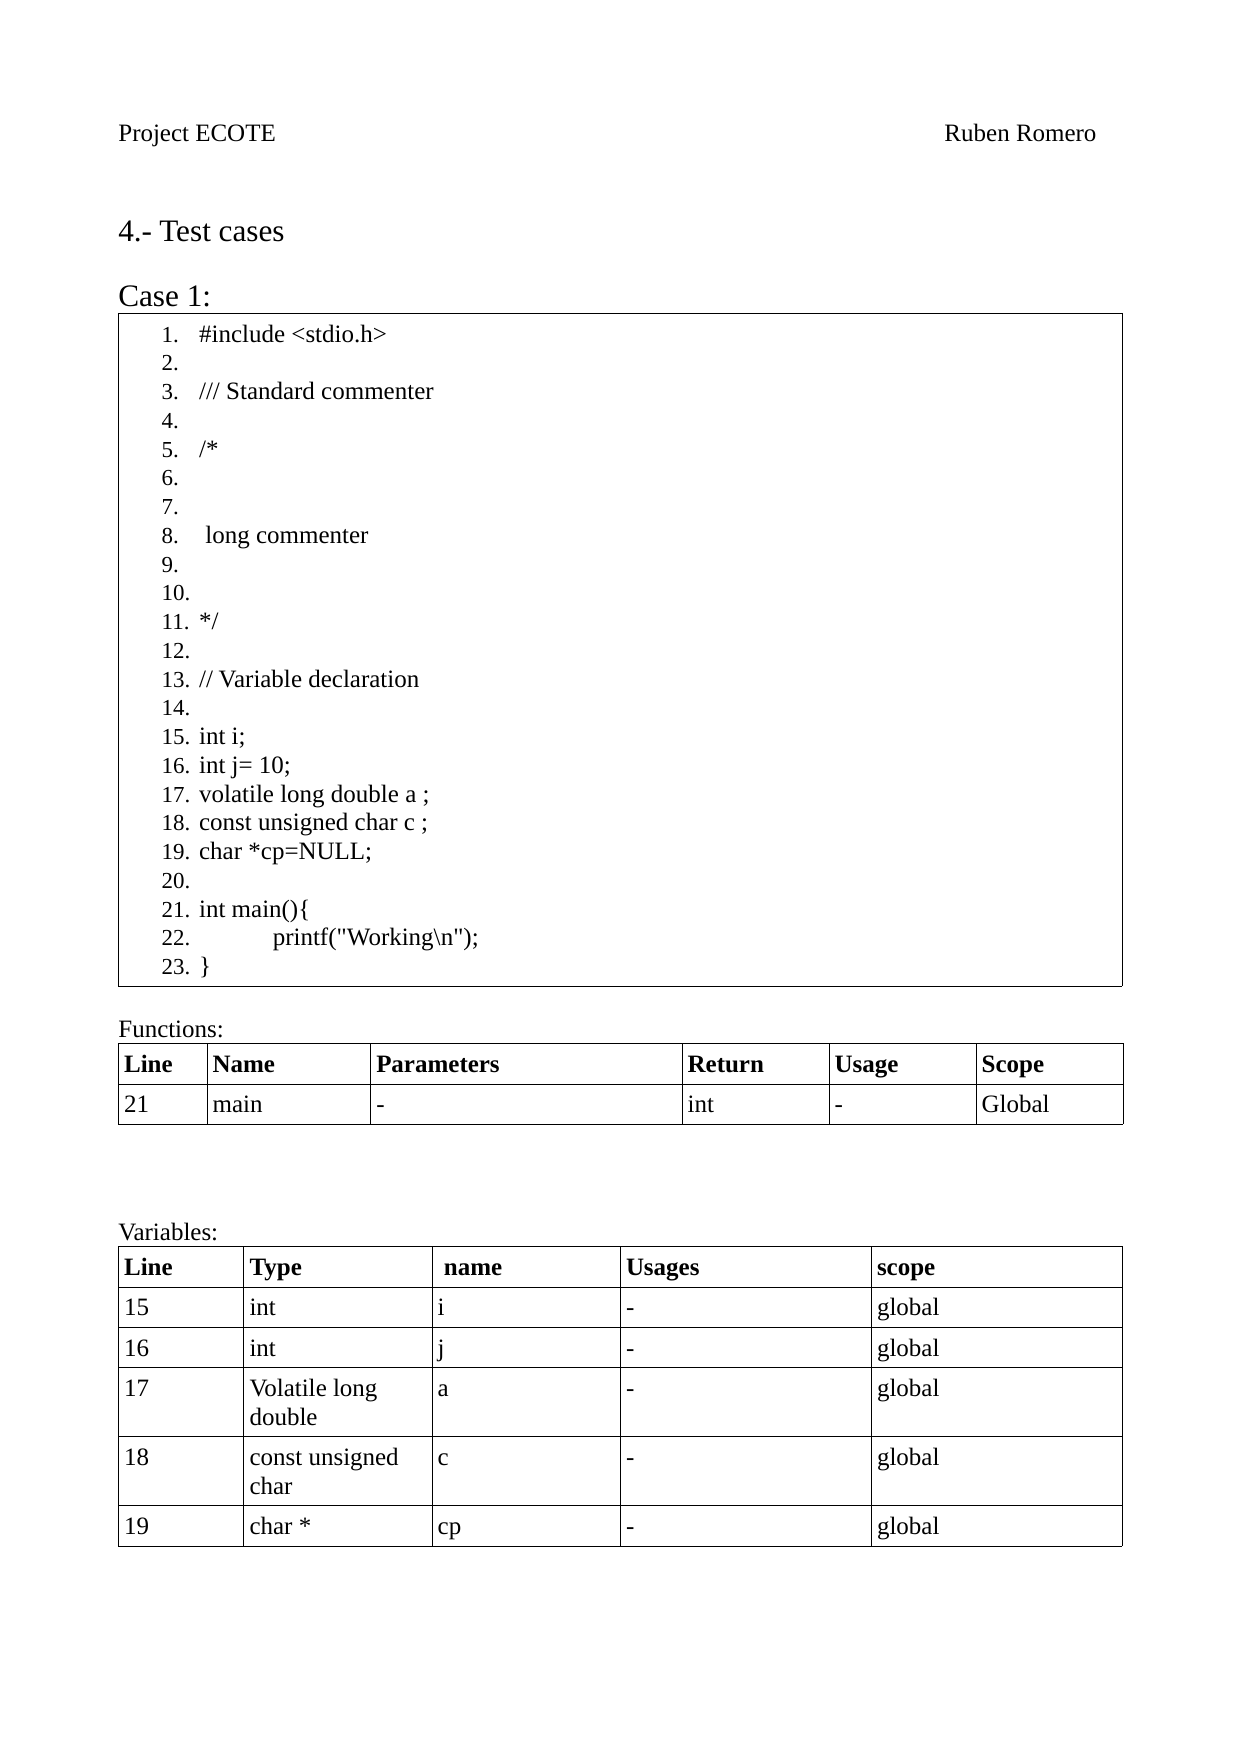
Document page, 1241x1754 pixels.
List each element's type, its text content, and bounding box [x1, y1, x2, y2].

table_header Line [119, 1247, 243, 1287]
table_cell int [244, 1328, 432, 1367]
table_header Usages [621, 1247, 871, 1287]
table_header Parameters [371, 1044, 682, 1084]
table_cell main [208, 1085, 370, 1124]
table_cell - [621, 1368, 871, 1436]
table_header Return [683, 1044, 829, 1084]
table_cell - [621, 1506, 871, 1546]
table_cell 17 [119, 1368, 243, 1436]
table_cell j [433, 1328, 620, 1367]
table_header Name [208, 1044, 370, 1084]
table_header Usage [830, 1044, 976, 1084]
table_cell global [872, 1506, 1122, 1546]
table_cell const unsigned char [244, 1437, 432, 1505]
table_cell 21 [119, 1085, 207, 1124]
table_cell char * [244, 1506, 432, 1546]
table_cell global [872, 1288, 1122, 1327]
table_cell int [683, 1085, 829, 1124]
text Functions: [118, 1014, 1122, 1043]
table_cell - [371, 1085, 682, 1124]
table_header #include <stdio.h> /// Standard commenter /* long commenter */ // Variable declaration int i; int j= 10; volatile long double a ; const unsigned char c ; char *cp=NULL; int main(){ printf("Working\n"); } [119, 314, 1122, 986]
table_cell 15 [119, 1288, 243, 1327]
table_cell i [433, 1288, 620, 1327]
table_cell global [872, 1328, 1122, 1367]
table_header Scope [977, 1044, 1123, 1084]
table_cell global [872, 1437, 1122, 1505]
table_cell - [621, 1437, 871, 1505]
table_header Line [119, 1044, 207, 1084]
table_cell c [433, 1437, 620, 1505]
table_cell int [244, 1288, 432, 1327]
table_cell a [433, 1368, 620, 1436]
table_cell - [621, 1288, 871, 1327]
table_header scope [872, 1247, 1122, 1287]
text Variables: [118, 1217, 1122, 1246]
table_cell - [621, 1328, 871, 1367]
table_cell 18 [119, 1437, 243, 1505]
table_header name [433, 1247, 620, 1287]
table_cell - [830, 1085, 976, 1124]
text 4.- Test cases [118, 212, 1122, 248]
table_cell Global [977, 1085, 1123, 1124]
table_cell 19 [119, 1506, 243, 1546]
table_cell global [872, 1368, 1122, 1436]
table_cell cp [433, 1506, 620, 1546]
table_header Type [244, 1247, 432, 1287]
text Case 1: [118, 277, 1122, 313]
table_cell Volatile long double [244, 1368, 432, 1436]
table_cell 16 [119, 1328, 243, 1367]
